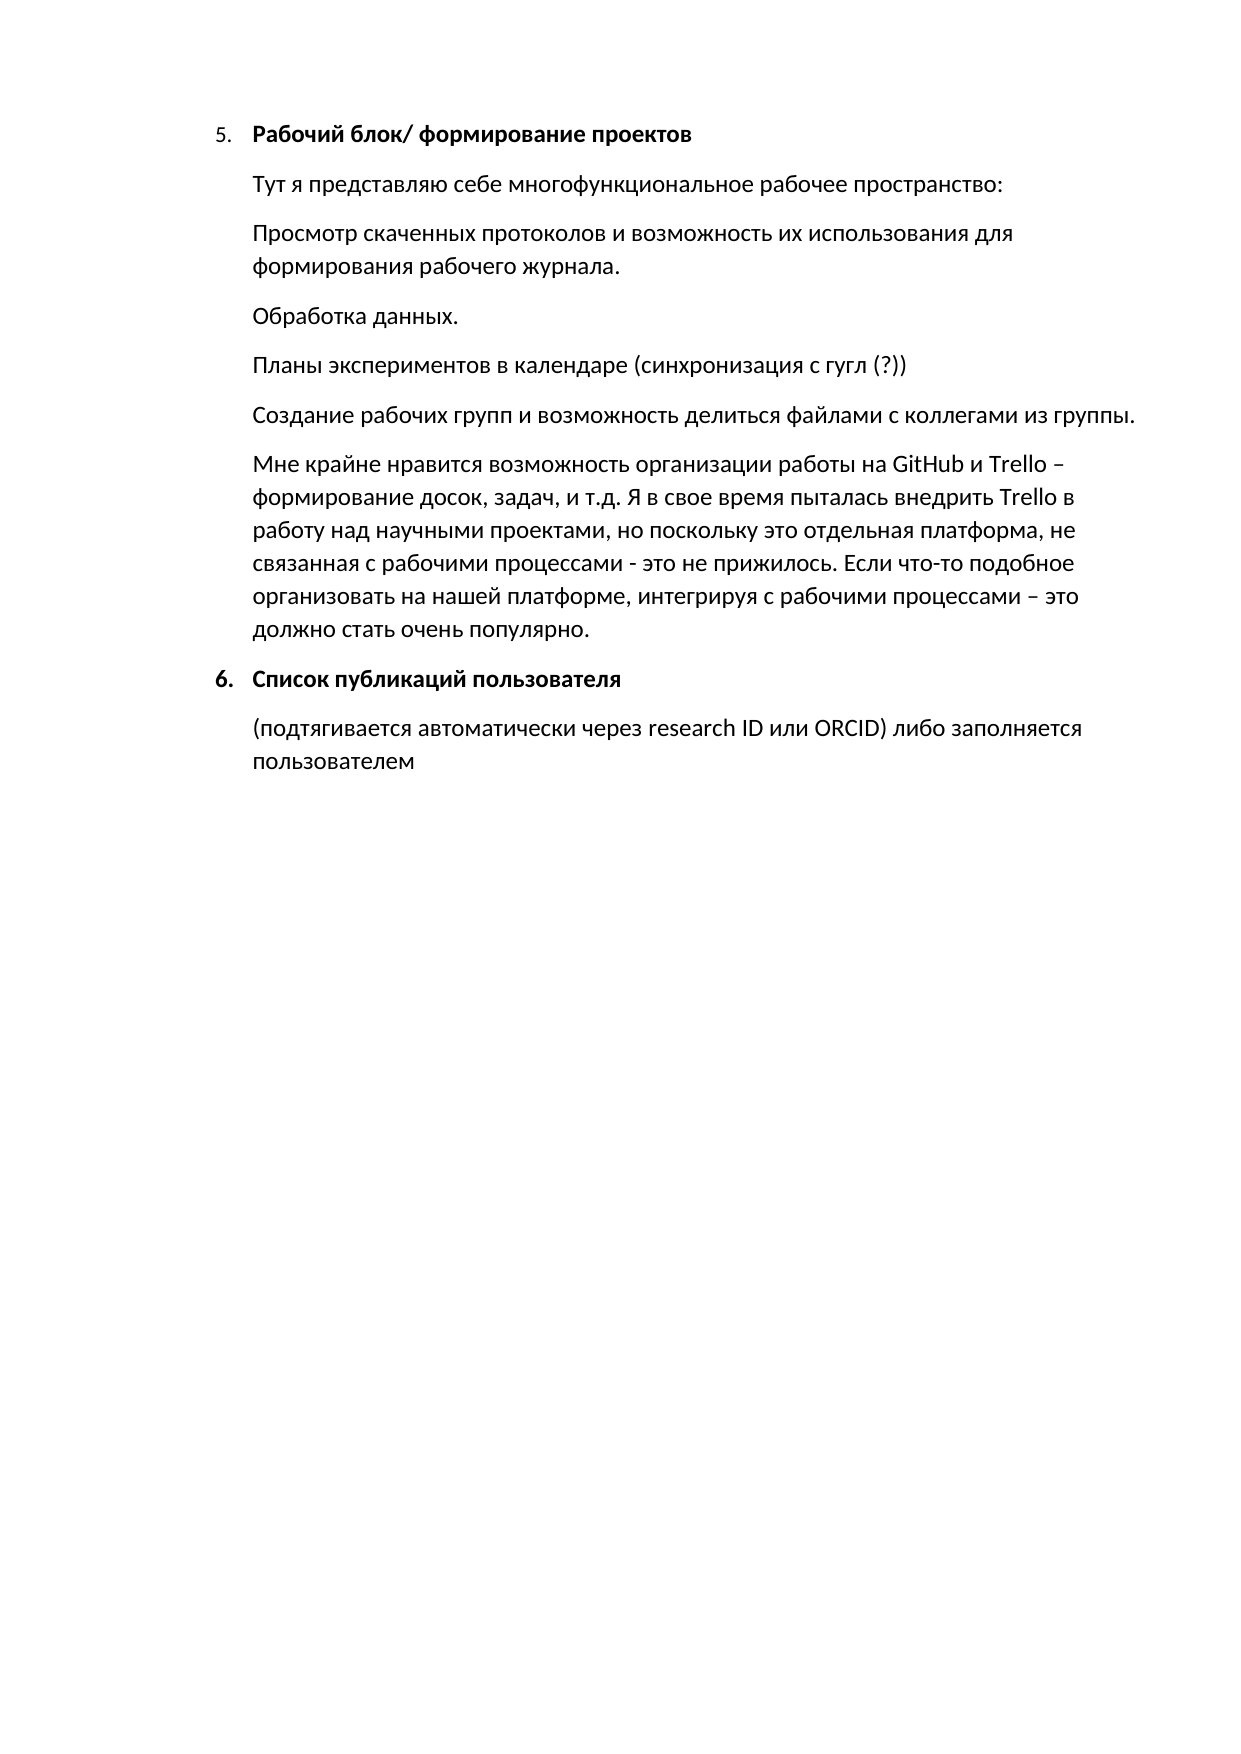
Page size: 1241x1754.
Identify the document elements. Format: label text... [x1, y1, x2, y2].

list Тут я представляю себе многофункциональное рабочее пространство: [252, 168, 1152, 198]
list Рабочий блок/ формирование проектов [215, 118, 1152, 149]
list (подтягивается автоматически через research ID или ORCID) либо заполняется пользователем [252, 712, 1152, 776]
list Создание рабочих групп и возможность делиться файлами с коллегами из группы. [252, 399, 1152, 429]
list Просмотр скаченных протоколов и возможность их использования для формирования рабочего журнала. [252, 217, 1152, 281]
list Обработка данных. [252, 300, 1152, 330]
list Мне крайне нравится возможность организации работы на GitHub и Trello – формирование досок, задач, и т.д. Я в свое время пыталась внедрить Trello в работу над научными проектами, но поскольку это отдельная платформа, не связанная с рабочими процессами - это не прижилось. Если что-то подобное организовать на нашей платформе, интегрируя с рабочими процессами – это должно стать очень популярно. [252, 448, 1152, 644]
list Планы экспериментов в календаре (синхронизация с гугл (?)) [252, 349, 1152, 380]
list Список публикаций пользователя [215, 663, 1152, 693]
